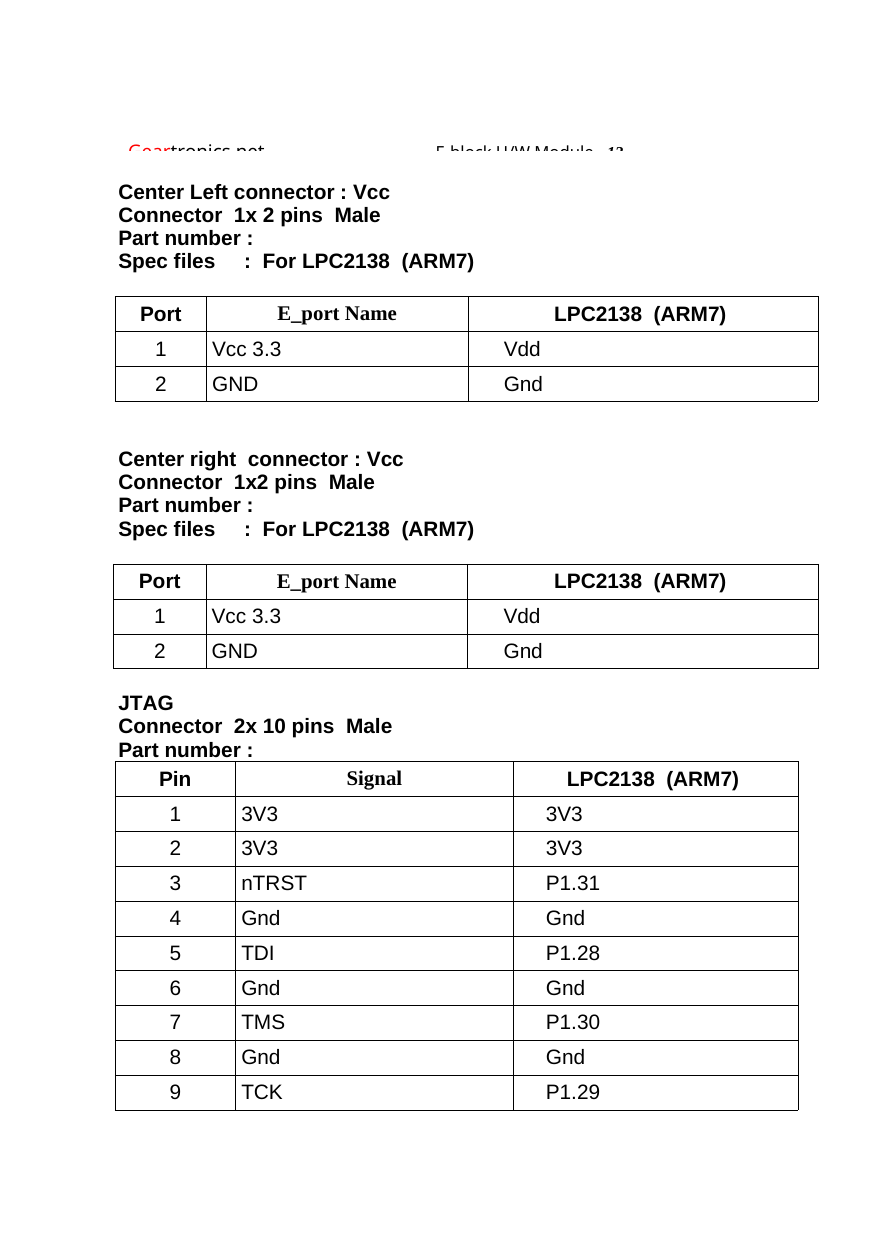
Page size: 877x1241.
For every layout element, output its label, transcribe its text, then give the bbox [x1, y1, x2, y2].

table_cell TDI [236, 937, 513, 970]
table_cell 3V3 [514, 797, 798, 831]
table_cell 5 [116, 937, 235, 970]
table_cell 2 [116, 832, 235, 866]
table_header Pin [116, 762, 235, 796]
table_cell nTRST [236, 867, 513, 901]
table_cell Gnd [469, 367, 818, 401]
table_cell Gnd [236, 1041, 513, 1075]
table_cell 1 [114, 600, 206, 633]
table_header LPC2138 (ARM7) [469, 297, 818, 331]
text Connector 1x2 pins Male [118, 471, 818, 494]
table_header Port [116, 297, 206, 331]
table_cell 1 [116, 332, 206, 366]
text Center Left connector : Vcc [118, 180, 818, 203]
table_cell 8 [116, 1041, 235, 1075]
table_cell Gnd [468, 635, 818, 668]
table_cell GND [207, 367, 468, 401]
table_cell 3V3 [236, 797, 513, 831]
table_header LPC2138 (ARM7) [514, 762, 798, 796]
text Spec files : For LPC2138 (ARM7) [118, 250, 818, 273]
table_cell P1.31 [514, 867, 798, 901]
table_cell 3V3 [236, 832, 513, 866]
table_cell 3V3 [514, 832, 798, 866]
table_header Port [114, 565, 206, 599]
text Connector 1x 2 pins Male [118, 203, 818, 227]
table_cell P1.28 [514, 937, 798, 970]
table_cell Gnd [514, 971, 798, 1005]
table_cell P1.29 [514, 1076, 798, 1109]
text Connector 2x 10 pins Male [118, 715, 818, 738]
table_header LPC2138 (ARM7) [468, 565, 818, 599]
text Spec files : For LPC2138 (ARM7) [118, 517, 818, 541]
table_cell Vdd [468, 600, 818, 633]
table_cell Vcc 3.3 [207, 332, 468, 366]
table_cell TMS [236, 1006, 513, 1040]
table_cell 2 [116, 367, 206, 401]
table_cell GND [207, 635, 467, 668]
table_cell 3 [116, 867, 235, 901]
table_header E_port Name [207, 565, 467, 599]
text JTAG [118, 692, 818, 715]
text Part number : [118, 494, 818, 517]
table_cell Vcc 3.3 [207, 600, 467, 633]
table_cell 2 [114, 635, 206, 668]
table_cell Gnd [236, 902, 513, 936]
table_cell Gnd [514, 902, 798, 936]
table_cell 4 [116, 902, 235, 936]
table_cell 7 [116, 1006, 235, 1040]
text Part number : [118, 738, 818, 761]
table_cell Gnd [514, 1041, 798, 1075]
text Center right connector : Vcc [118, 448, 818, 471]
table_cell 1 [116, 797, 235, 831]
table_header E_port Name [207, 297, 468, 331]
table_cell TCK [236, 1076, 513, 1109]
table_cell Vdd [469, 332, 818, 366]
text Part number : [118, 227, 818, 250]
table_cell Gnd [236, 971, 513, 1005]
table_header Signal [236, 762, 513, 796]
table_cell 9 [116, 1076, 235, 1109]
table_cell P1.30 [514, 1006, 798, 1040]
table_cell 6 [116, 971, 235, 1005]
